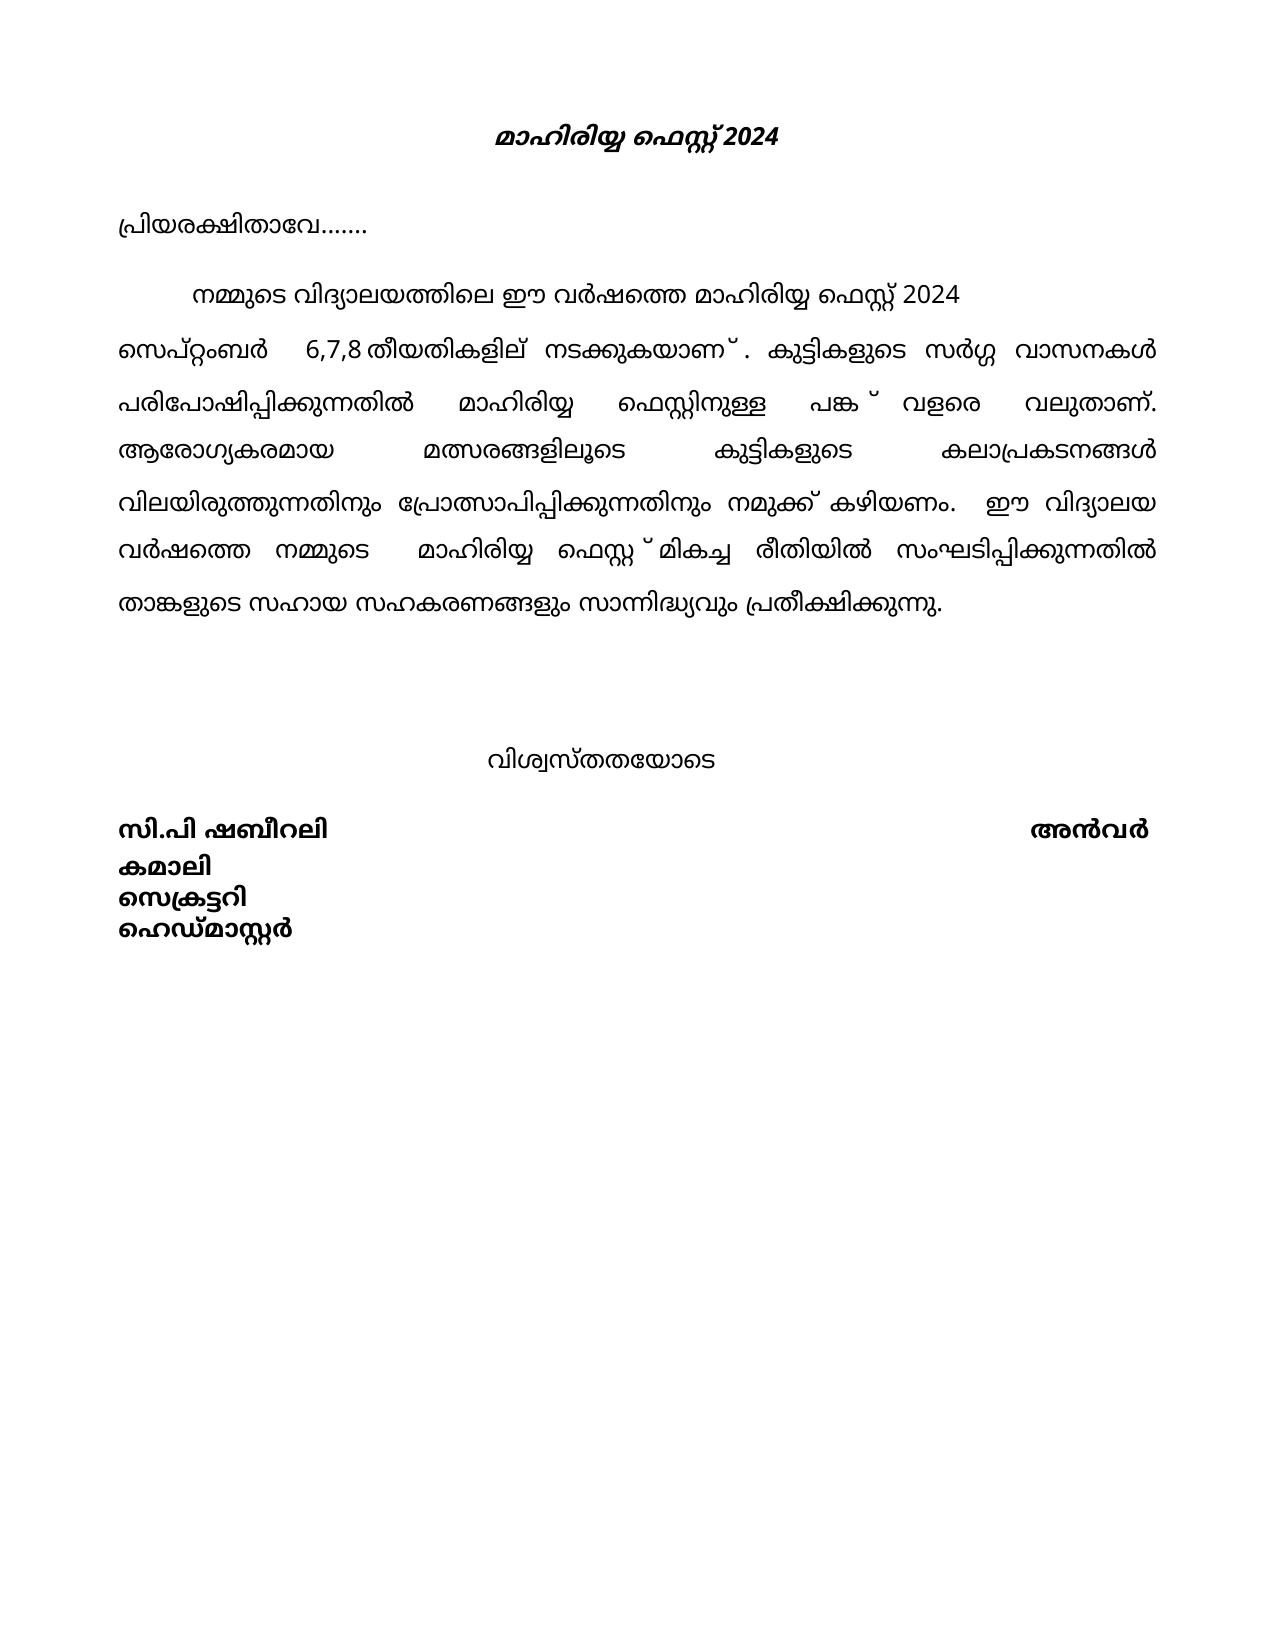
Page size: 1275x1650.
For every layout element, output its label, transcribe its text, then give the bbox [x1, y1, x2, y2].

text സെപ്റ്റംബര്‍ 6,7,8തീയതികളില്‍‍ നടക്കുകയാണ് . കുട്ടികളുടെ സര്‍ഗ്ഗ വാസനകള്‍ പരിപോഷിപ്പിക്കുന്നതില്‍ മാഹിരിയ്യ ഫെസ്റ്റിനുള്ള പങ്ക് വളരെ വലുതാണ്. ആരോഗ്യകരമായ മത്സരങ്ങളിലൂടെ കുട്ടികളുടെ കലാപ്രകടനങ്ങള്‍ വിലയിരുത്തുന്നതിനും പ്രോത്സാപിപ്പിക്കുന്നതിനും നമുക്ക് കഴിയണം. ഈ വിദ്യാലയ വര്‍ഷത്തെ നമ്മുടെ മാഹിരിയ്യ ഫെസ്റ്റ് മികച്ച രീതിയില്‍ സംഘടിപ്പിക്കുന്നതില്‍ താങ്കളുടെ സഹായ സഹകരണങ്ങളും സാന്നിദ്ധ്യവും പ്രതീക്ഷിക്കുന്നു. [118, 332, 1157, 621]
text മാഹിരിയ്യ ഫെസ്റ്റ് 2024 [118, 118, 1157, 154]
text സി.പി ഷബീറലി‍ അന്‍വ‍‍ര്‍ കമാലി ‍ [118, 812, 1157, 885]
text ‌‌ [118, 673, 1157, 707]
text നമ്മുടെ വിദ്യാലയത്തിലെ ഈ വര്‍ഷത്തെ മാഹിരിയ്യ ഫെസ്റ്റ് 2024 [118, 277, 1157, 313]
text വിശ്വസ്തതയോടെ [118, 742, 1157, 778]
text പ്രിയരക്ഷിതാവേ....... [118, 207, 1157, 243]
text സെക്രട്ടറി ഹെഡ്‌മാസ്റ്റര്‍ [118, 885, 1157, 947]
